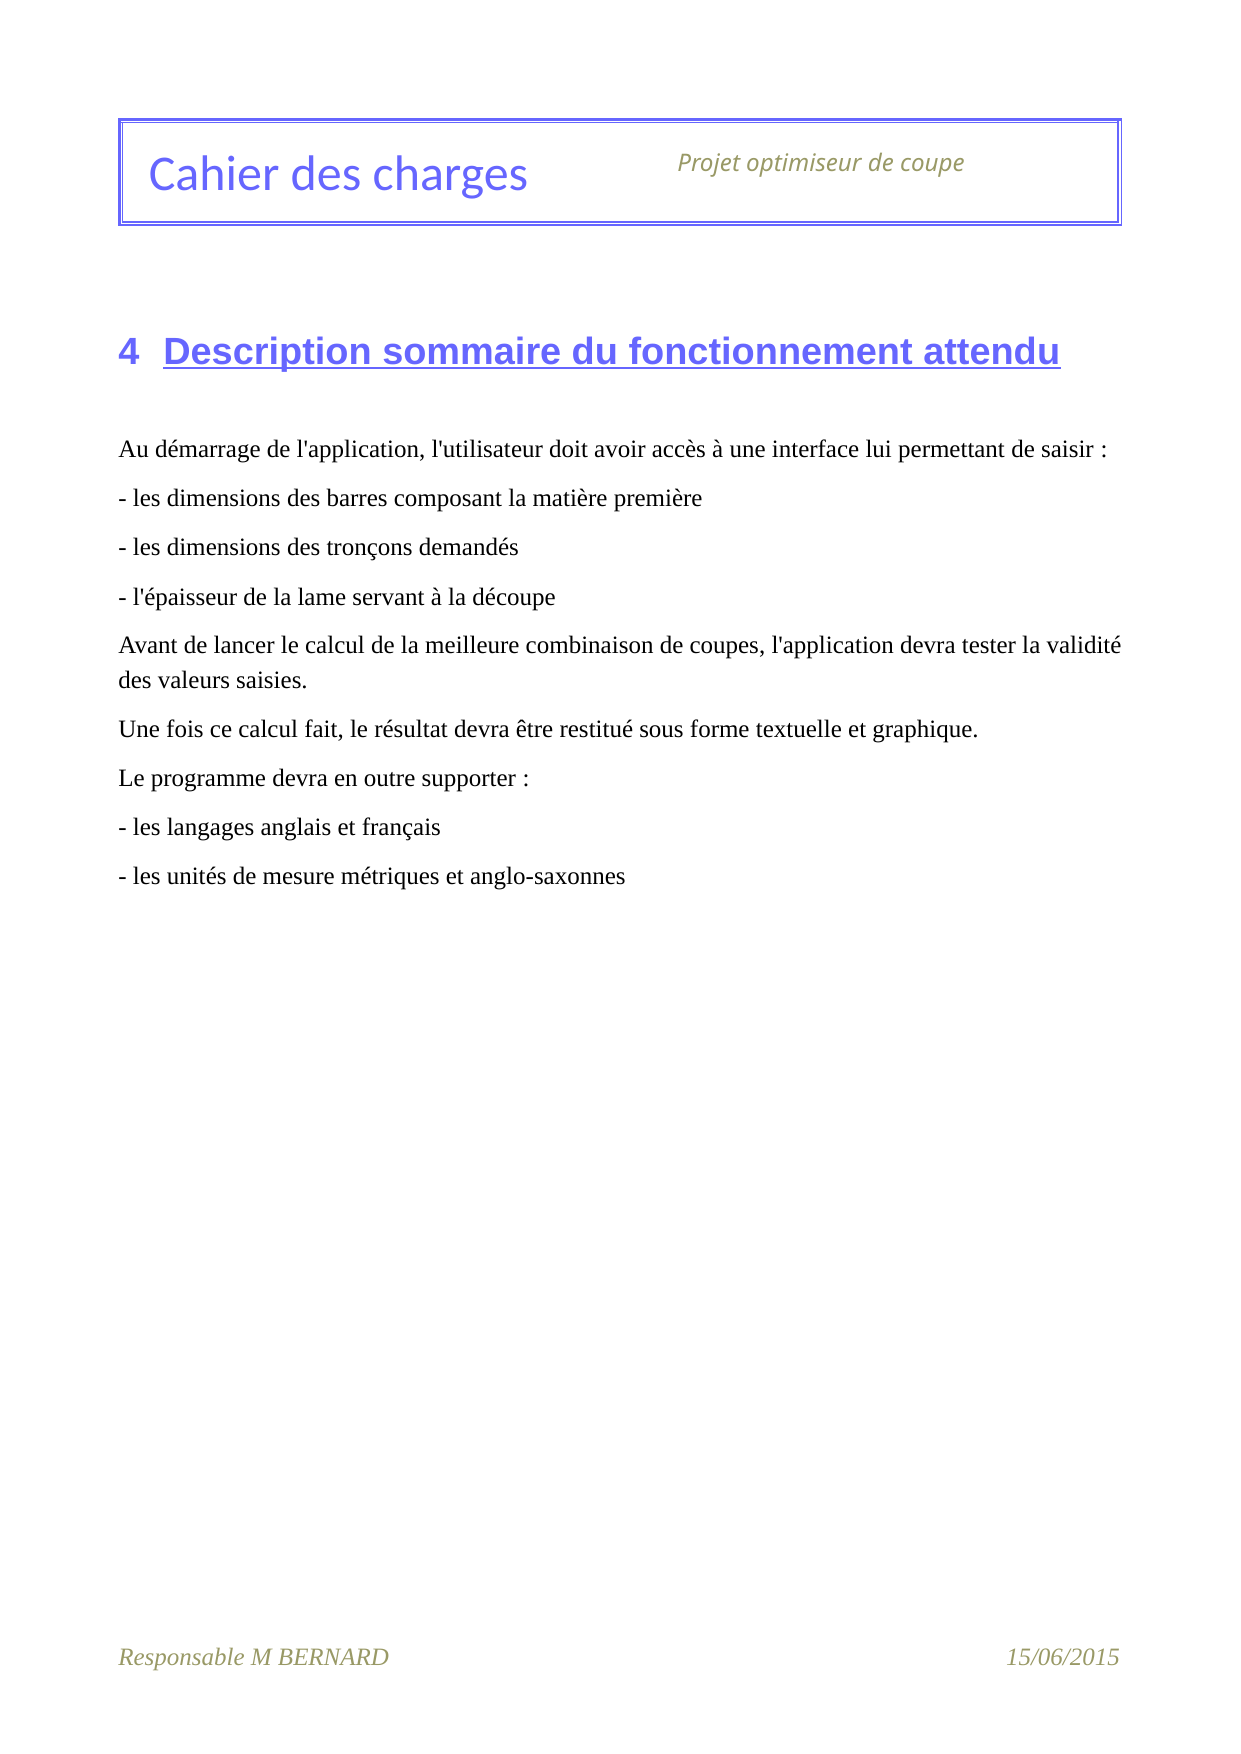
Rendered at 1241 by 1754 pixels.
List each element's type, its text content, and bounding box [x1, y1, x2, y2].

text Le programme devra en outre supporter : [118, 763, 1122, 792]
text Une fois ce calcul fait, le résultat devra être restitué sous forme textuelle et graphique. [118, 714, 1122, 743]
text - les unités de mesure métriques et anglo-saxonnes [118, 861, 1122, 890]
text - les dimensions des barres composant la matière première [118, 483, 1122, 512]
text Avant de lancer le calcul de la meilleure combinaison de coupes, l'application devra tester la validité des valeurs saisies. [118, 631, 1122, 694]
subtitle Description sommaire du fonctionnement attendu [118, 329, 1122, 373]
text - l'épaisseur de la lame servant à la découpe [118, 582, 1122, 610]
text - les langages anglais et français [118, 812, 1122, 841]
text Au démarrage de l'application, l'utilisateur doit avoir accès à une interface lui permettant de saisir : [118, 434, 1122, 463]
text - les dimensions des tronçons demandés [118, 532, 1122, 561]
